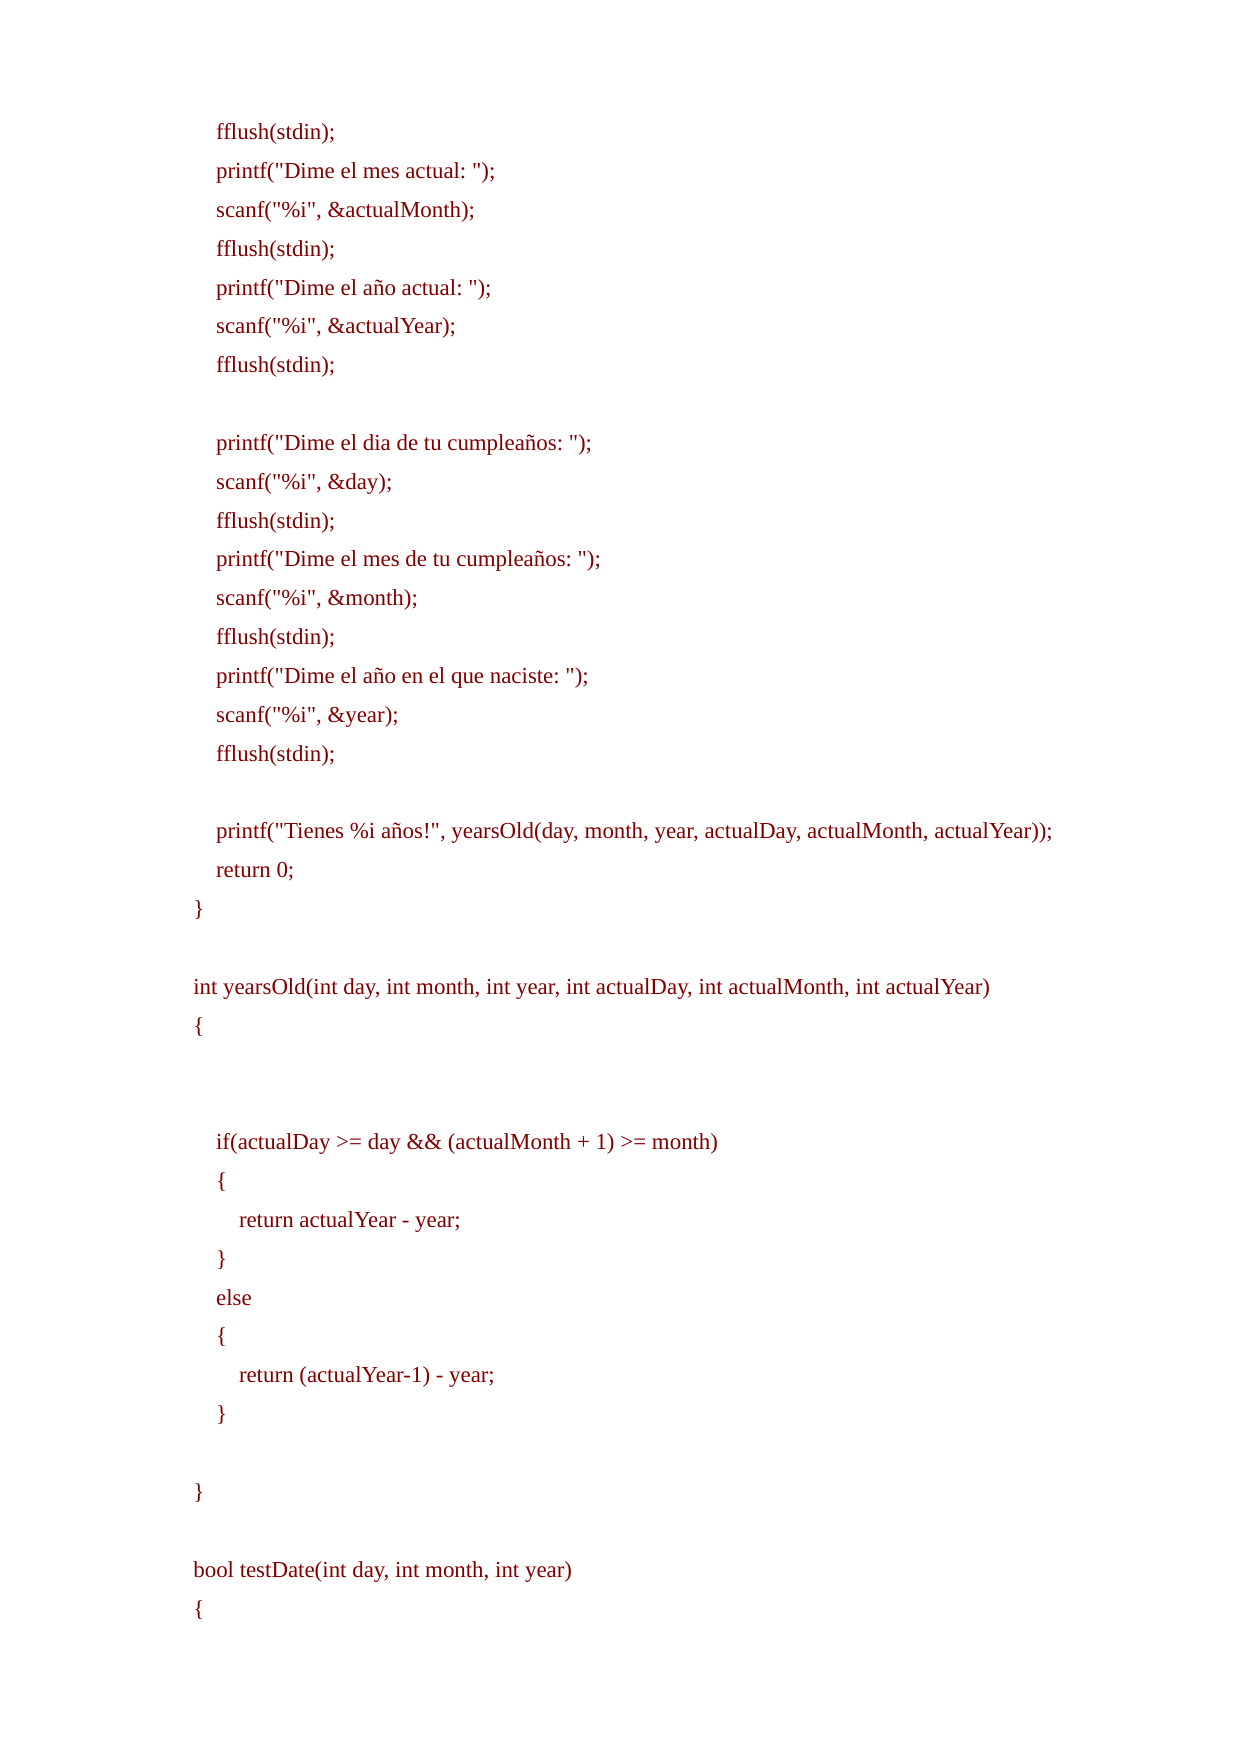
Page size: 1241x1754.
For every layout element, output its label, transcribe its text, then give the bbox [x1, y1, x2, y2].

text printf("Dime el mes actual: "); [193, 157, 1122, 183]
text scanf("%i", &year); [193, 701, 1122, 727]
text printf("Dime el dia de tu cumpleaños: "); [193, 429, 1122, 455]
text scanf("%i", &actualMonth); [193, 196, 1122, 222]
text } [193, 1245, 1122, 1271]
text int yearsOld(int day, int month, int year, int actualDay, int actualMonth, int actualYear) [193, 973, 1122, 999]
text return (actualYear-1) - year; [193, 1361, 1122, 1388]
text scanf("%i", &month); [193, 584, 1122, 611]
text if(actualDay >= day && (actualMonth + 1) >= month) [193, 1128, 1122, 1155]
text } [193, 1478, 1122, 1504]
text { [193, 1012, 1122, 1038]
text fflush(stdin); [193, 118, 1122, 144]
text bool testDate(int day, int month, int year) [193, 1556, 1122, 1582]
text scanf("%i", &actualYear); [193, 312, 1122, 339]
text printf("Dime el mes de tu cumpleaños: "); [193, 546, 1122, 572]
text } [193, 895, 1122, 922]
text { [193, 1594, 1122, 1621]
text printf("Tienes %i años!", yearsOld(day, month, year, actualDay, actualMonth, actualYear)); [193, 817, 1122, 844]
text fflush(stdin); [193, 351, 1122, 378]
text return actualYear - year; [193, 1206, 1122, 1232]
text fflush(stdin); [193, 623, 1122, 649]
text { [193, 1323, 1122, 1349]
text fflush(stdin); [193, 740, 1122, 766]
text return 0; [193, 856, 1122, 883]
text else [193, 1284, 1122, 1310]
text } [193, 1400, 1122, 1427]
text fflush(stdin); [193, 235, 1122, 261]
text fflush(stdin); [193, 507, 1122, 533]
text printf("Dime el año en el que naciste: "); [193, 662, 1122, 688]
text scanf("%i", &day); [193, 468, 1122, 494]
text printf("Dime el año actual: "); [193, 273, 1122, 300]
text { [193, 1167, 1122, 1193]
